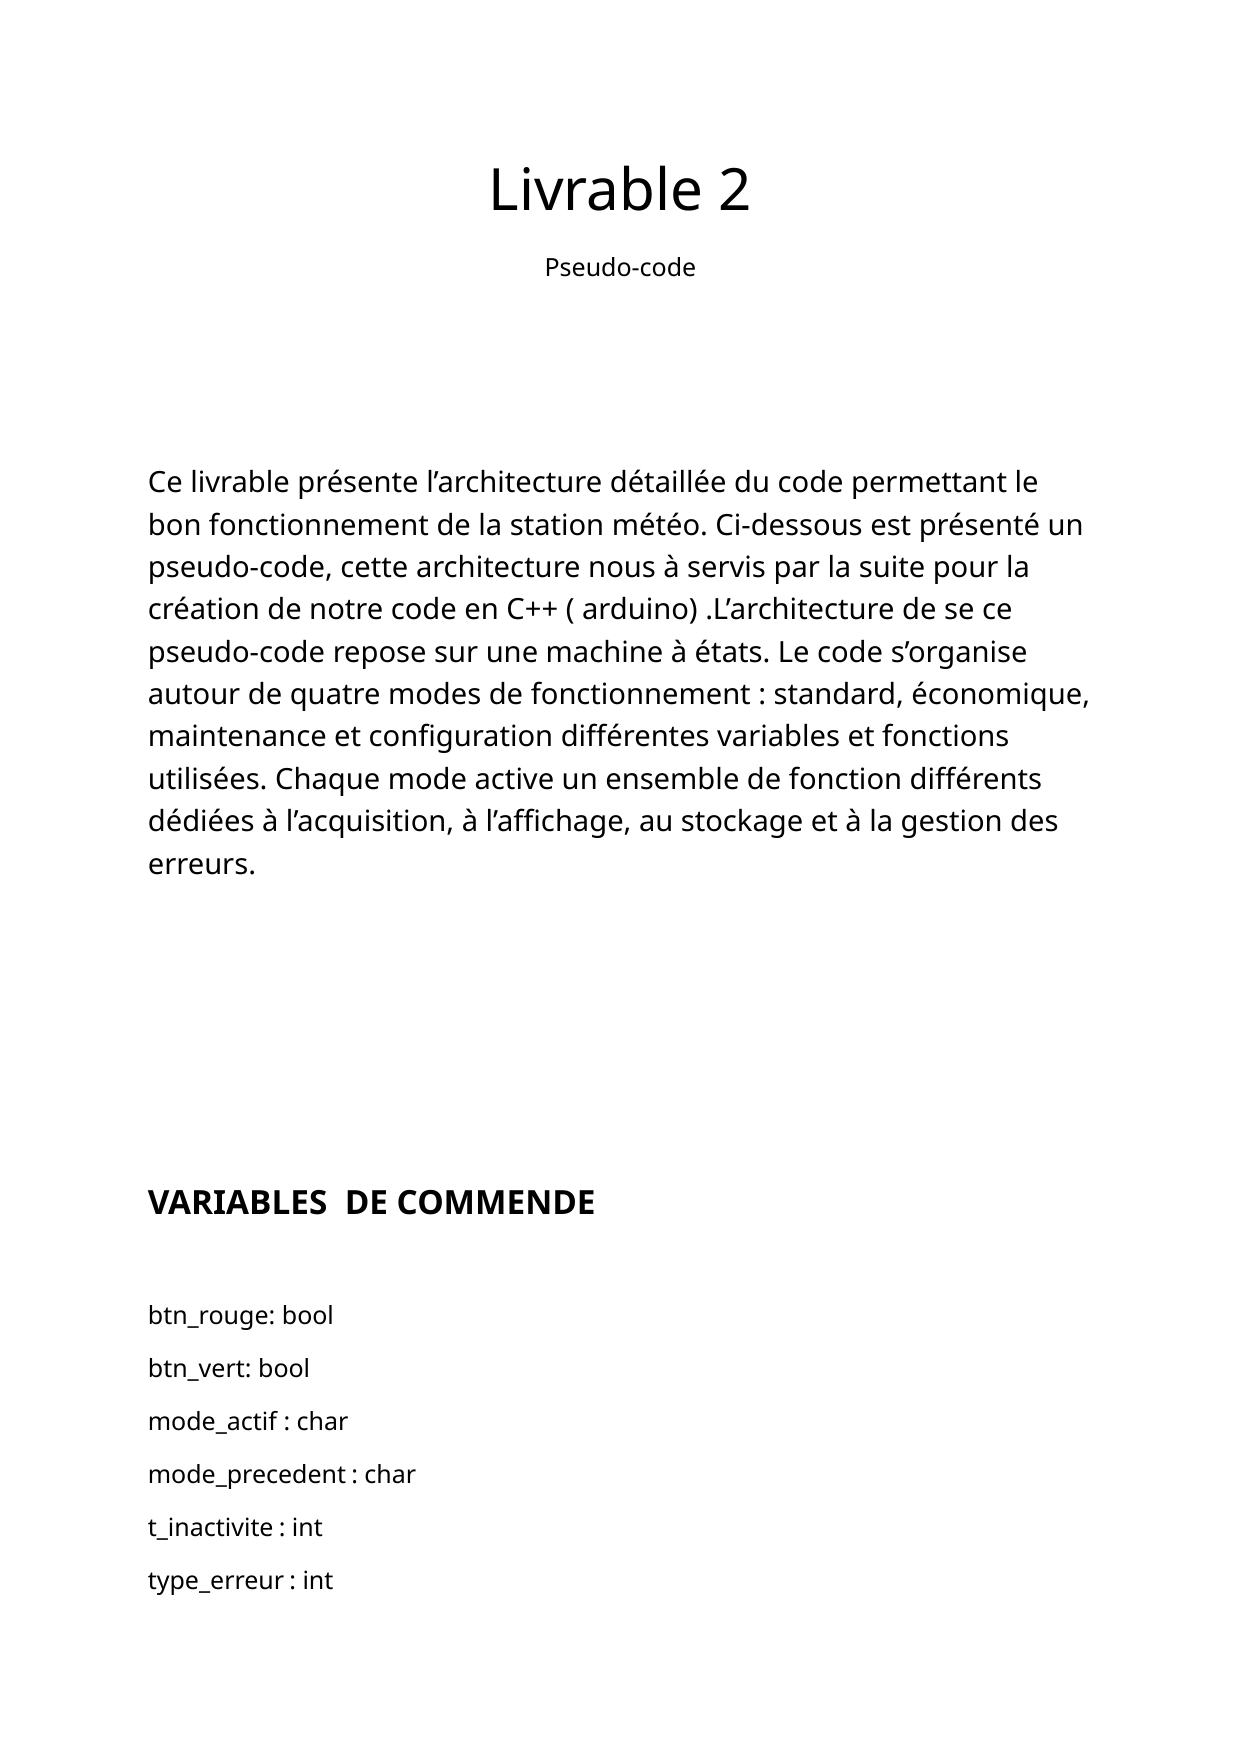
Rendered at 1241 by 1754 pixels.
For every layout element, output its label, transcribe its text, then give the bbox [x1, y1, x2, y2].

text type_erreur : int [148, 1562, 1093, 1597]
text mode_precedent : char [148, 1456, 1093, 1491]
text Pseudo-code [148, 249, 1093, 283]
text VARIABLES DE COMMENDE [148, 1179, 1093, 1224]
text t_inactivite : int [148, 1509, 1093, 1543]
text btn_rouge: bool [148, 1297, 1093, 1331]
text Livrable 2 [148, 148, 1093, 227]
text mode_actif : char [148, 1403, 1093, 1437]
text Ce livrable présente l’architecture détaillée du code permettant le bon fonctionnement de la station météo. Ci-dessous est présenté un pseudo-code, cette architecture nous à servis par la suite pour la création de notre code en C++ ( arduino) .L’architecture de se ce pseudo-code repose sur une machine à états. Le code s’organise autour de quatre modes de fonctionnement : standard, économique, maintenance et configuration différentes variables et fonctions utilisées. Chaque mode active un ensemble de fonction différents dédiées à l’acquisition, à l’affichage, au stockage et à la gestion des erreurs. [148, 461, 1093, 883]
text btn_vert: bool [148, 1350, 1093, 1384]
